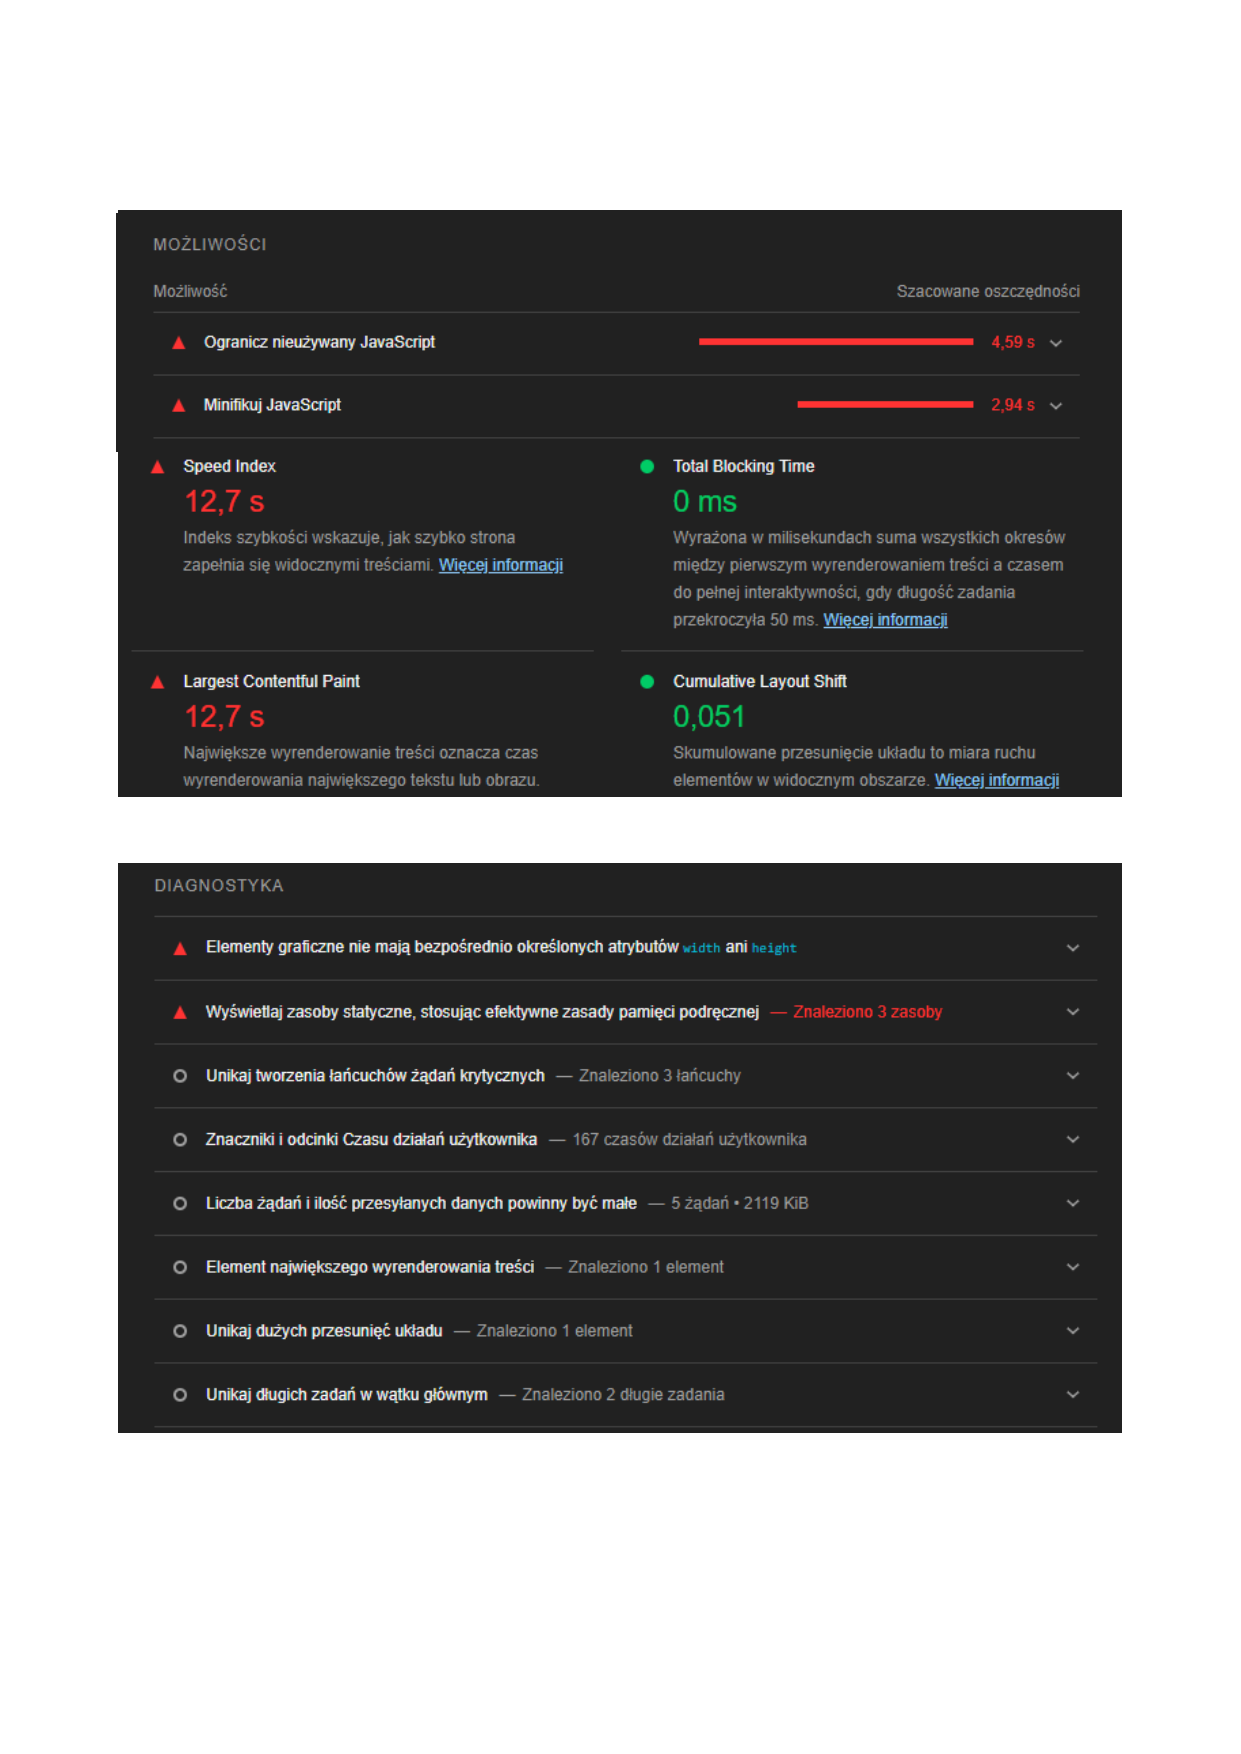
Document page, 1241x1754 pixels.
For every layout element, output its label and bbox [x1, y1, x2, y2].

picture [118, 863, 1122, 1433]
picture [116, 210, 1122, 797]
